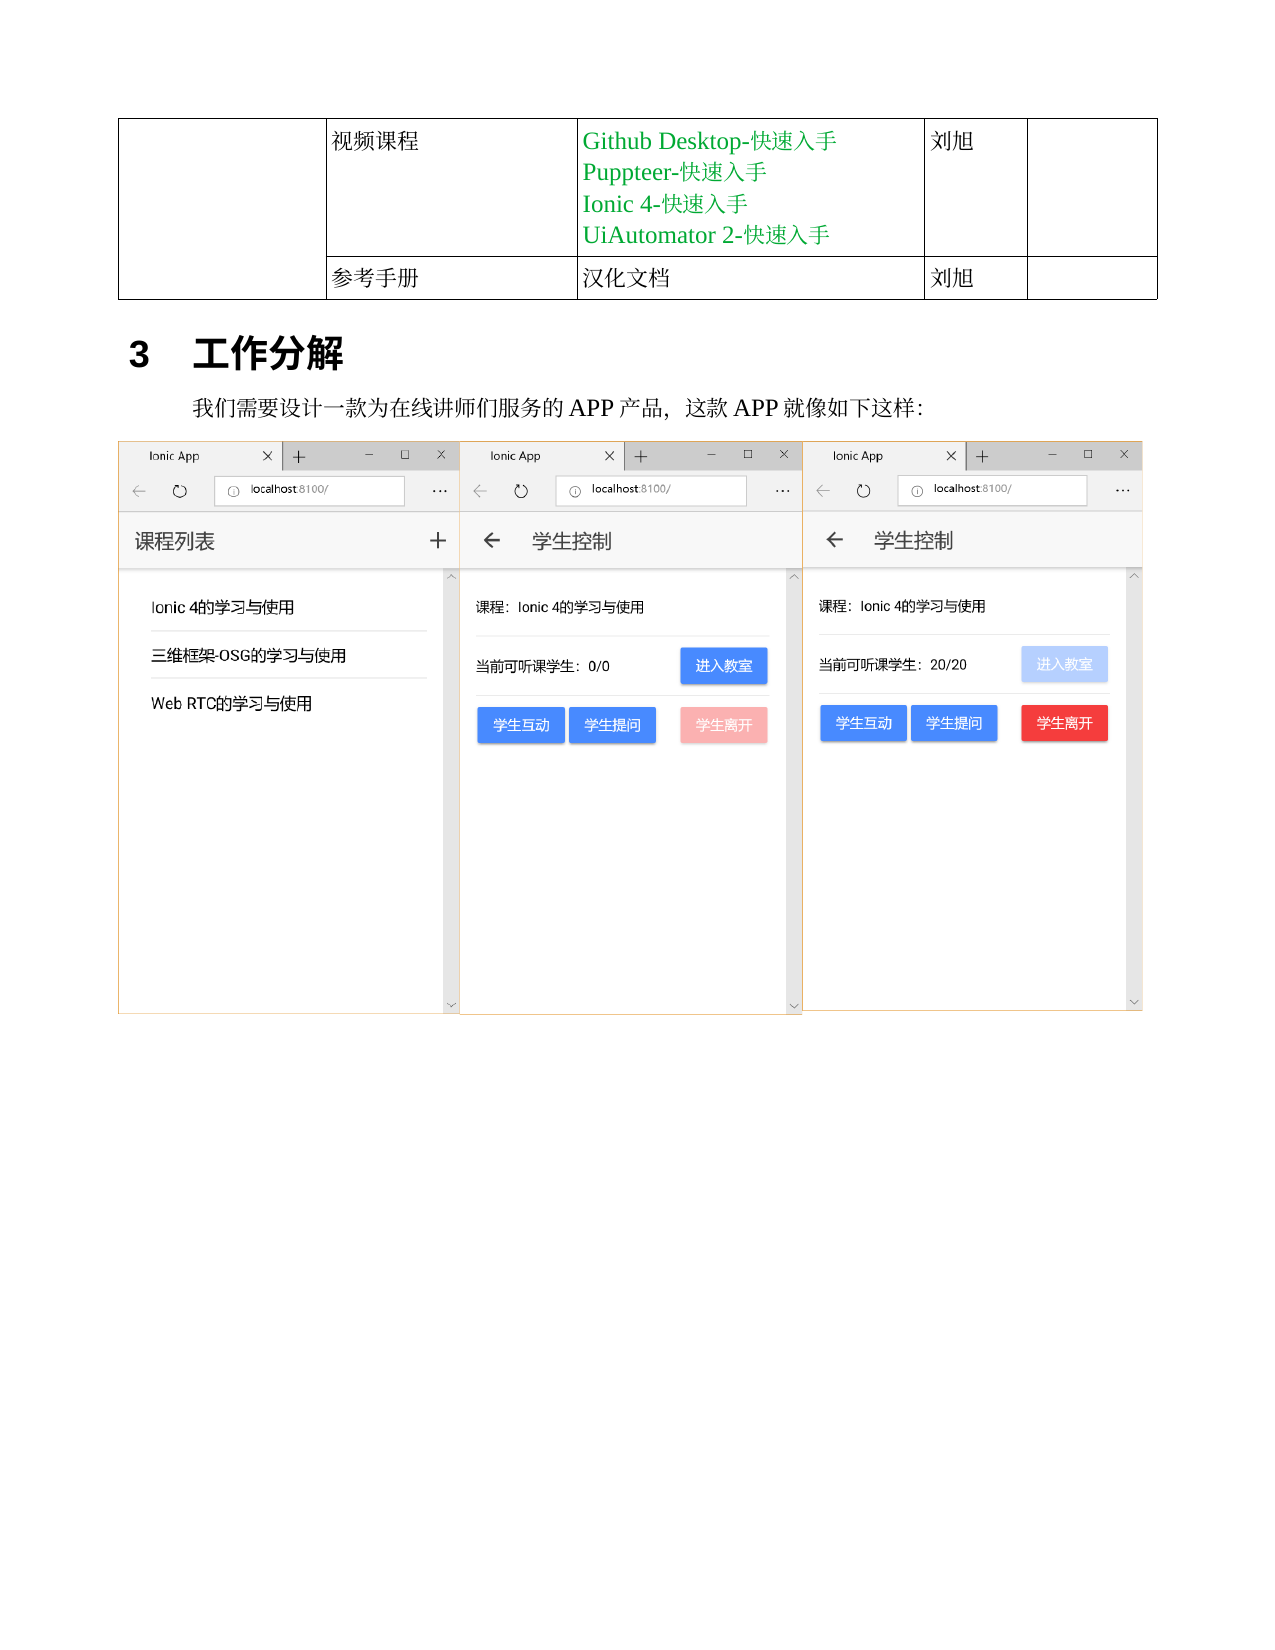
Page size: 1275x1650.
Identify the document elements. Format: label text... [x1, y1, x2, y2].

table_cell 刘旭 [925, 257, 1027, 298]
table_cell [1028, 257, 1157, 298]
text 我们需要设计一款为在线讲师们服务的APP产品，这款APP就像如下这样： [118, 391, 1157, 422]
picture [118, 441, 1143, 1015]
table_cell [119, 119, 326, 298]
subtitle 工作分解 [118, 324, 1157, 378]
table_cell 刘旭 [925, 119, 1027, 256]
table_cell [1028, 119, 1157, 256]
table_cell 参考手册 [327, 257, 577, 298]
table_cell 视频课程 [327, 119, 577, 256]
table_cell 汉化文档 [578, 257, 924, 298]
table_cell Github Desktop-快速入手 Puppteer-快速入手 Ionic 4-快速入手 UiAutomator 2-快速入手 [578, 119, 924, 256]
